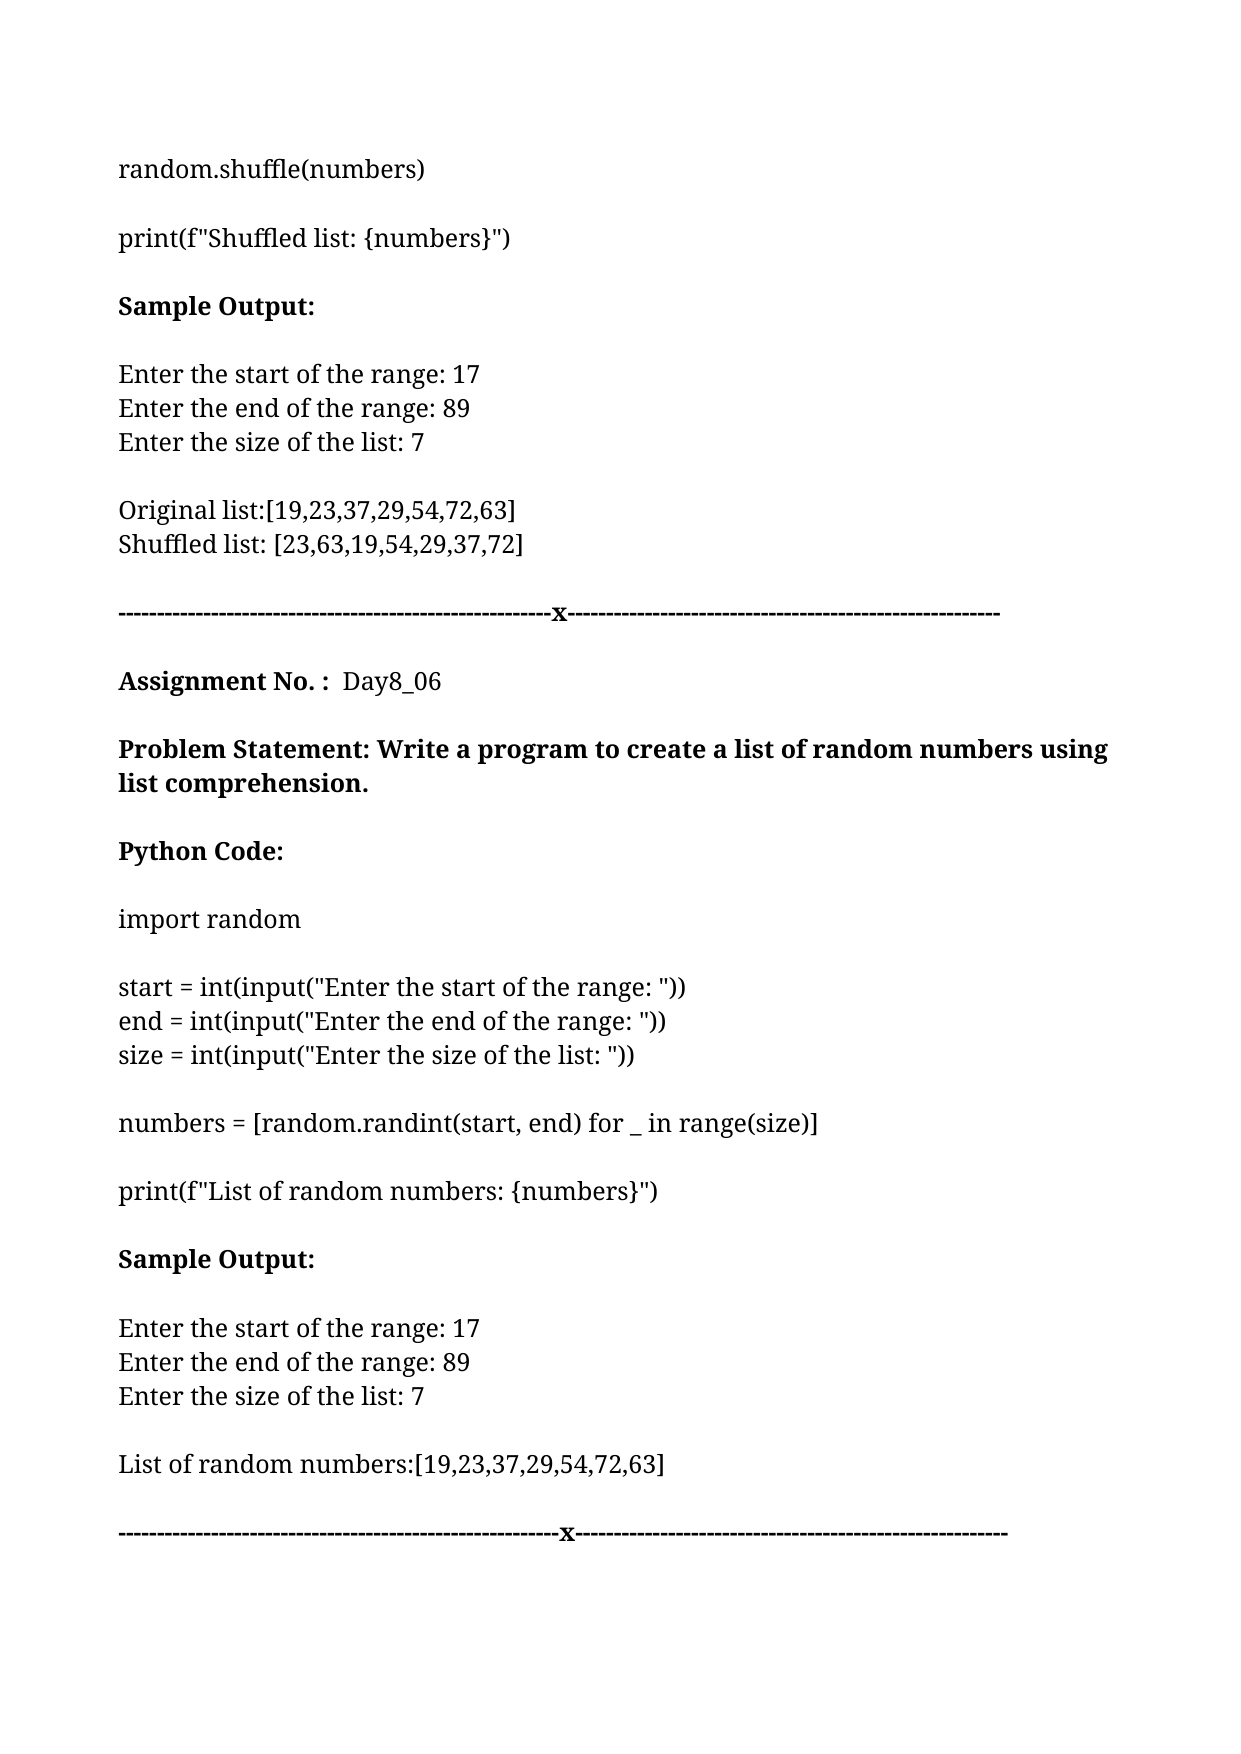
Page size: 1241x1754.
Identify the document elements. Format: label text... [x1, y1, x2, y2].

text Sample Output: [118, 1242, 1122, 1276]
text Enter the end of the range: 89 [118, 1344, 1122, 1378]
text Enter the start of the range: 17 [118, 357, 1122, 391]
text --------------------------------------------------------x-------------------------------------------------------- [118, 595, 1122, 629]
text Python Code: [118, 833, 1122, 867]
text Enter the size of the list: 7 [118, 425, 1122, 459]
text Original list:[19,23,37,29,54,72,63] [118, 493, 1122, 527]
text Enter the start of the range: 17 [118, 1310, 1122, 1344]
text numbers = [random.randint(start, end) for _ in range(size)] [118, 1106, 1122, 1140]
text Enter the end of the range: 89 [118, 391, 1122, 425]
text Enter the size of the list: 7 [118, 1378, 1122, 1412]
text Sample Output: [118, 288, 1122, 322]
text start = int(input("Enter the start of the range: ")) [118, 970, 1122, 1004]
text import random [118, 902, 1122, 936]
text List of random numbers:[19,23,37,29,54,72,63] [118, 1447, 1122, 1481]
text print(f"Shuffled list: {numbers}") [118, 220, 1122, 254]
text ---------------------------------------------------------x-------------------------------------------------------- [118, 1515, 1122, 1549]
text print(f"List of random numbers: {numbers}") [118, 1174, 1122, 1208]
text Problem Statement: Write a program to create a list of random numbers using list comprehension. [118, 731, 1122, 799]
text random.shuffle(numbers) [118, 152, 1122, 186]
text end = int(input("Enter the end of the range: ")) [118, 1004, 1122, 1038]
text Shuffled list: [23,63,19,54,29,37,72] [118, 527, 1122, 561]
text Assignment No. : Day8_06 [118, 663, 1122, 697]
text size = int(input("Enter the size of the list: ")) [118, 1038, 1122, 1072]
